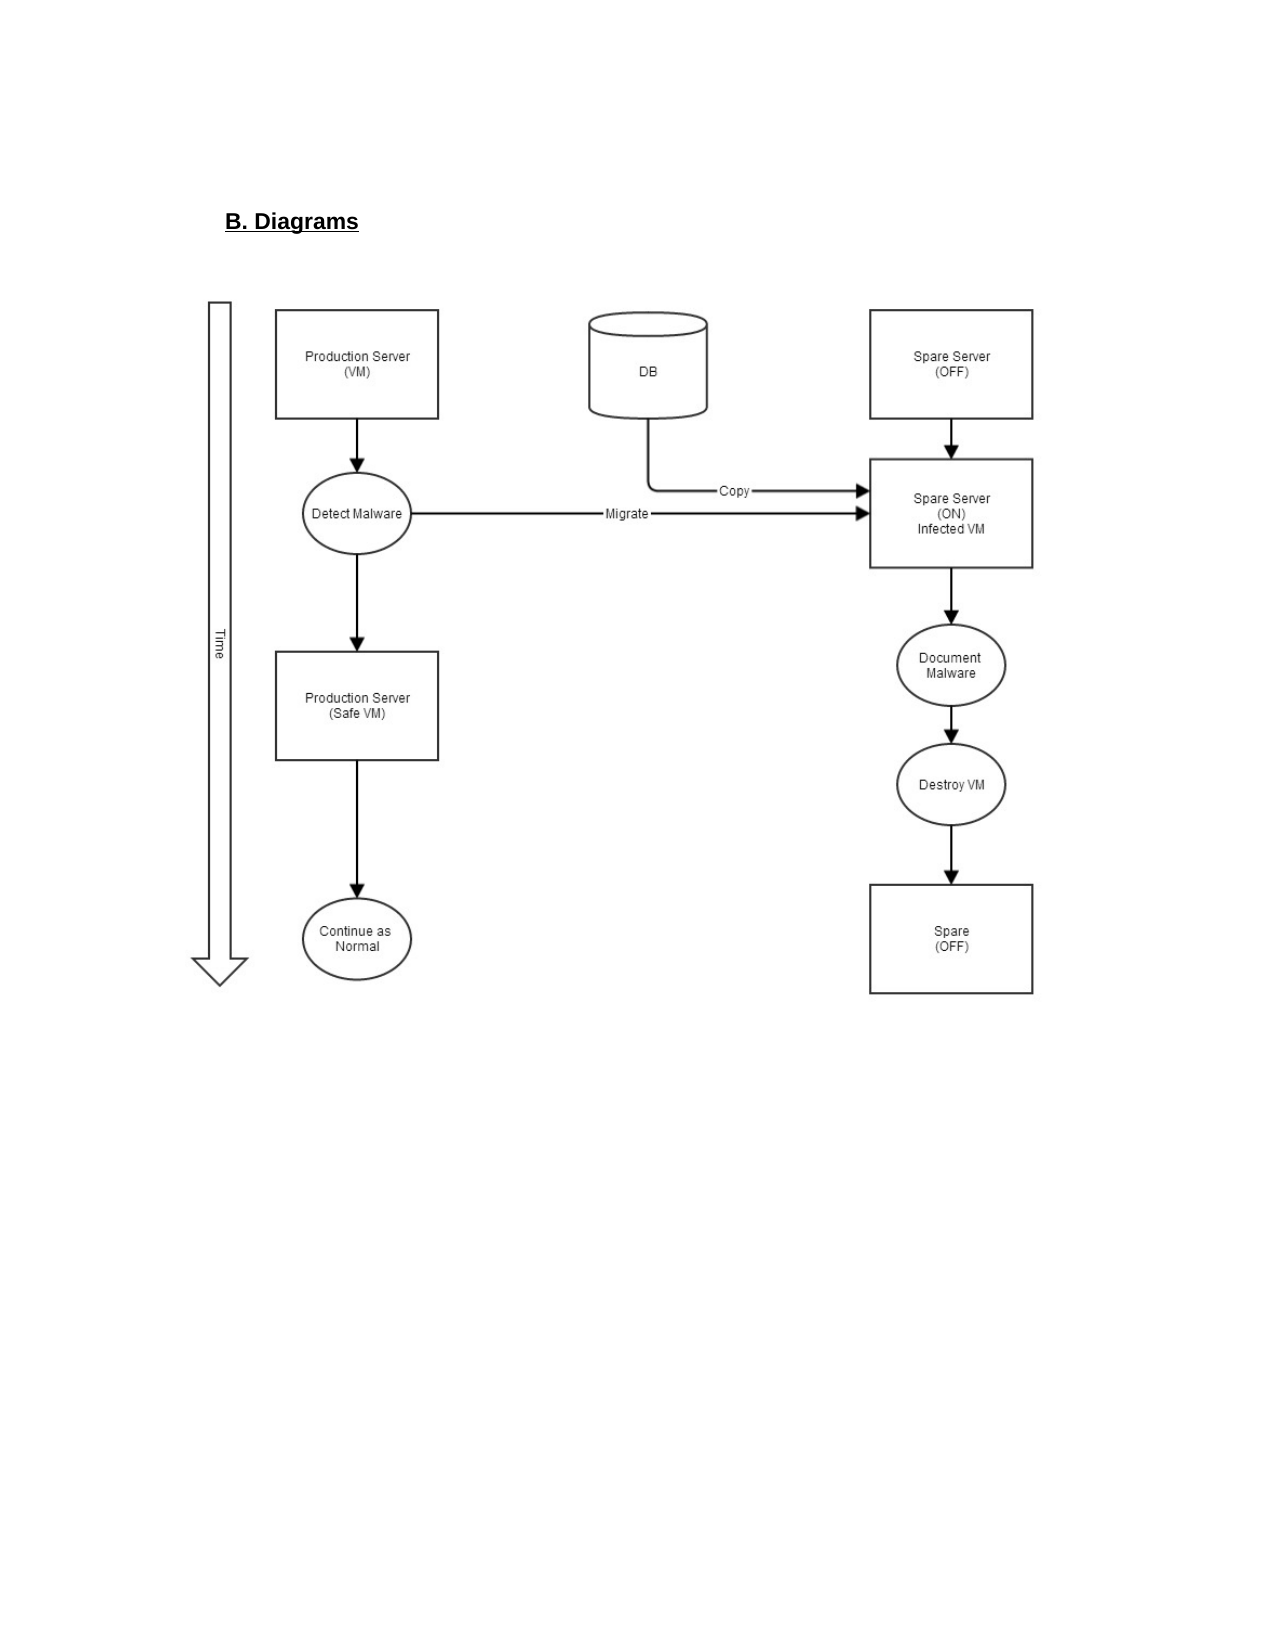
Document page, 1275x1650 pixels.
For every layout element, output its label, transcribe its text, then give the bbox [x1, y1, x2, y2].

text B. Diagrams [150, 209, 1125, 234]
picture [168, 256, 1054, 1015]
